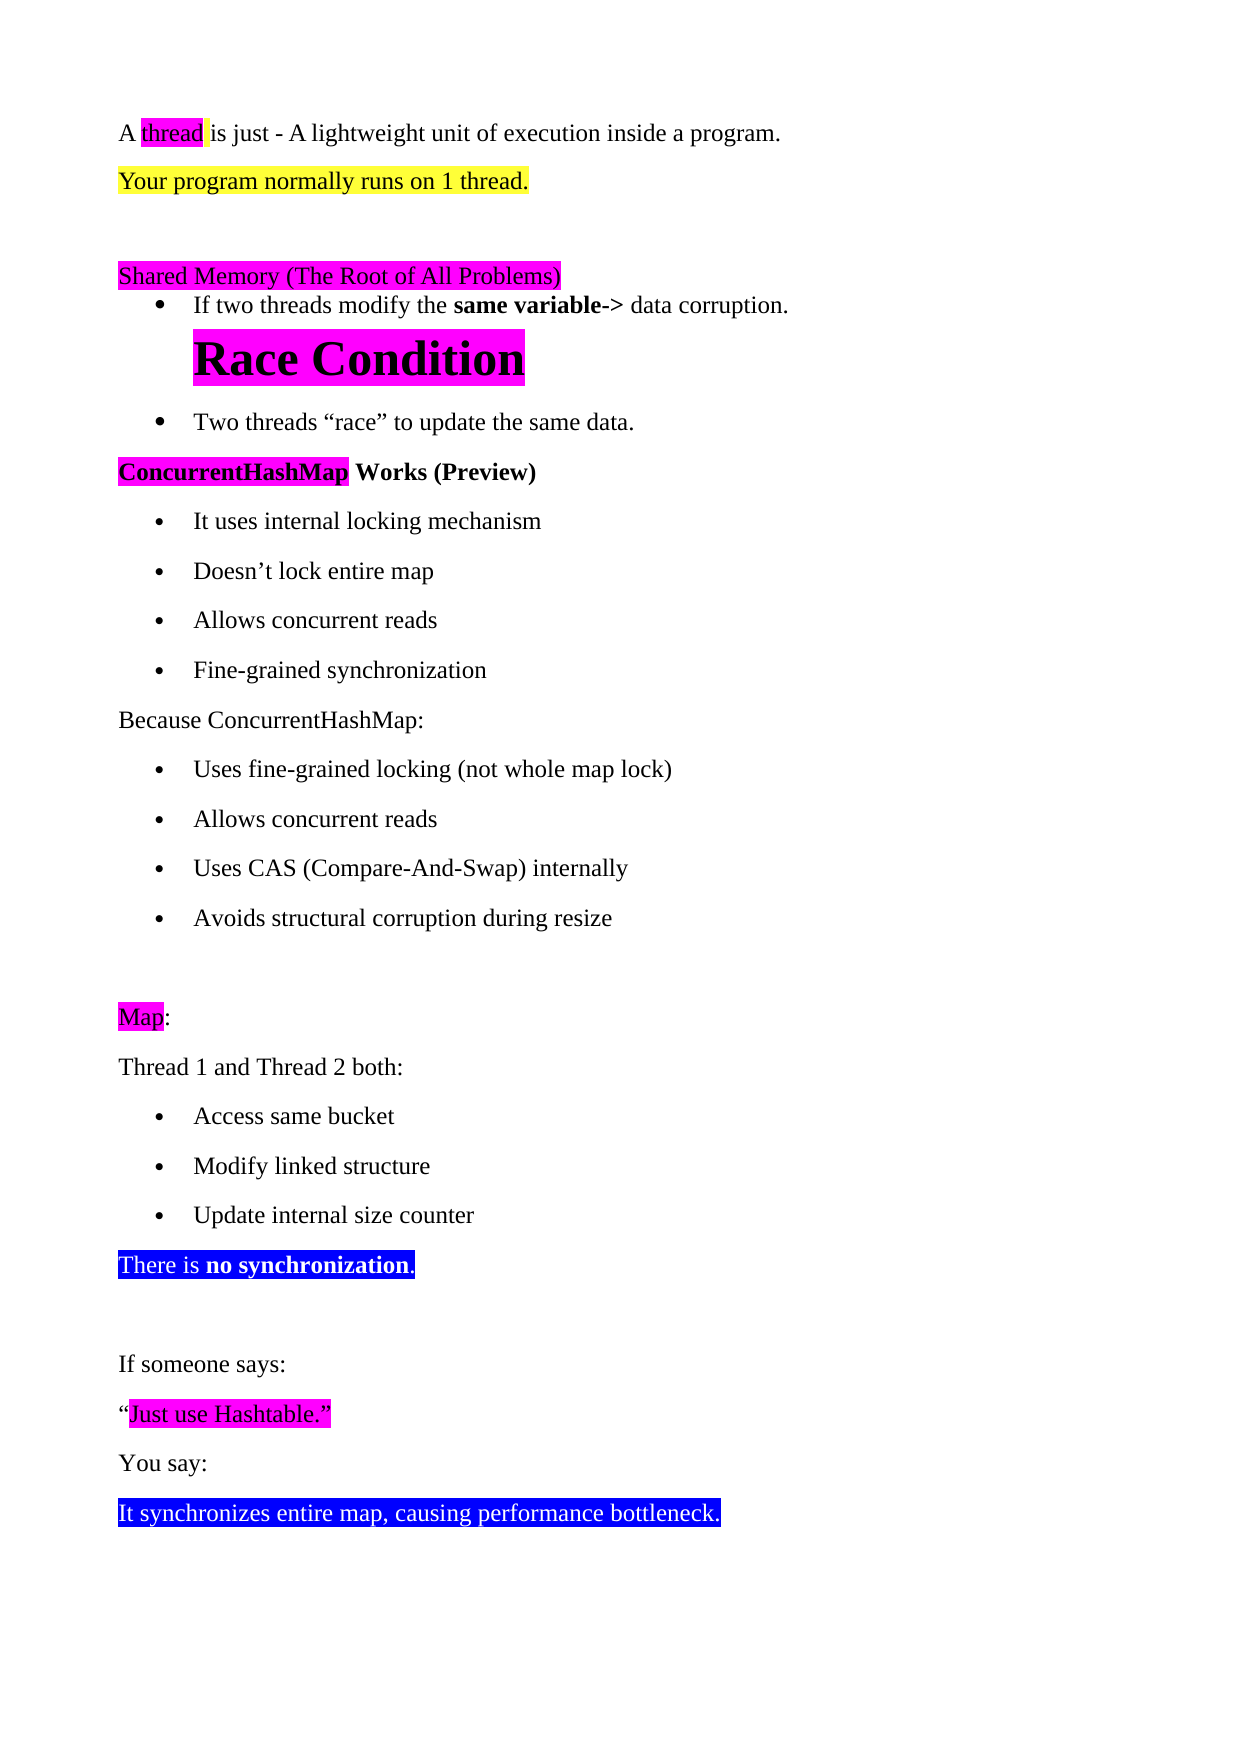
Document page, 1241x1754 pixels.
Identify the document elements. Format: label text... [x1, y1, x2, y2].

list Fine-grained synchronization [156, 655, 1122, 684]
text You say: [118, 1448, 1122, 1477]
text Map: [118, 1002, 1122, 1031]
text If someone says: [118, 1349, 1122, 1378]
list Modify linked structure [156, 1151, 1122, 1180]
list It uses internal locking mechanism [156, 506, 1122, 535]
list Two threads “race” to update the same data. [156, 407, 1122, 436]
text ConcurrentHashMap Works (Preview) [118, 457, 1122, 486]
list Access same bucket [156, 1101, 1122, 1130]
list Doesn’t lock entire map [156, 556, 1122, 585]
text “Just use Hashtable.” [118, 1399, 1122, 1428]
list If two threads modify the same variable-> data corruption. [156, 290, 1122, 318]
text Your program normally runs on 1 thread. [118, 166, 1122, 194]
text There is no synchronization. [118, 1250, 1122, 1279]
text Thread 1 and Thread 2 both: [118, 1052, 1122, 1081]
list Allows concurrent reads [156, 606, 1122, 634]
subtitle Race Condition [193, 329, 1122, 386]
list Avoids structural corruption during resize [156, 903, 1122, 932]
text Because ConcurrentHashMap: [118, 705, 1122, 733]
list Update internal size counter [156, 1201, 1122, 1229]
list Allows concurrent reads [156, 804, 1122, 833]
text Shared Memory (The Root of All Problems) [118, 261, 1122, 290]
list Uses fine-grained locking (not whole map lock) [156, 754, 1122, 783]
text It synchronizes entire map, causing performance bottleneck. [118, 1498, 1122, 1527]
text A thread is just - A lightweight unit of execution inside a program. [118, 118, 1122, 147]
list Uses CAS (Compare-And-Swap) internally [156, 853, 1122, 882]
